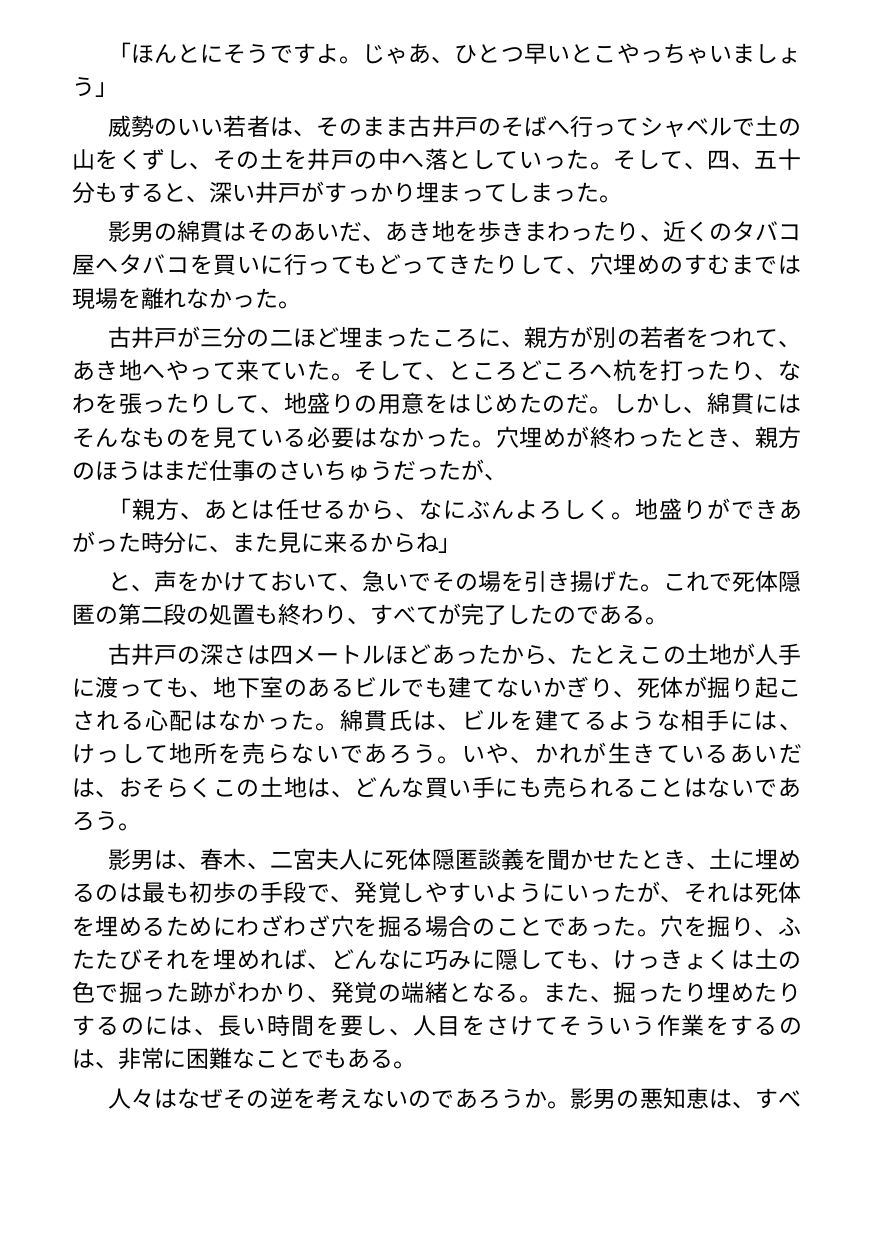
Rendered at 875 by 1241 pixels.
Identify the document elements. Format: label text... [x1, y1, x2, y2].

text 古井戸が三分の二ほど埋まったころに、親方が別の若者をつれて、あき地へやって来ていた。そして、ところどころへ杭を打ったり、なわを張ったりして、地盛りの用意をはじめたのだ。しかし、綿貫にはそんなものを見ている必要はなかった。穴埋めが終わったとき、親方のほうはまだ仕事のさいちゅうだったが、 [72, 320, 802, 486]
text 古井戸の深さは四メートルほどあったから、たとえこの土地が人手に渡っても、地下室のあるビルでも建てないかぎり、死体が掘り起こされる心配はなかった。綿貫氏は、ビルを建てるような相手には、けっして地所を売らないであろう。いや、かれが生きているあいだは、おそらくこの土地は、どんな買い手にも売られることはないであろう。 [72, 637, 802, 836]
text 「親方、あとは任せるから、なにぶんよろしく。地盛りができあがった時分に、また見に来るからね」 [72, 492, 802, 558]
text 影男は、春木、二宮夫人に死体隠匿談義を聞かせたとき、土に埋めるのは最も初歩の手段で、発覚しやすいようにいったが、それは死体を埋めるためにわざわざ穴を掘る場合のことであった。穴を掘り、ふたたびそれを埋めれば、どんなに巧みに隠しても、けっきょくは土の色で掘った跡がわかり、発覚の端緒となる。また、掘ったり埋めたりするのには、長い時間を要し、人目をさけてそういう作業をするのは、非常に困難なことでもある。 [72, 842, 802, 1074]
text 人々はなぜその逆を考えないのであろうか。影男の悪知恵は、すべ [72, 1080, 802, 1114]
text と、声をかけておいて、急いでその場を引き揚げた。これで死体隠匿の第二段の処置も終わり、すべてが完了したのである。 [72, 564, 802, 631]
text 威勢のいい若者は、そのまま古井戸のそばへ行ってシャベルで土の山をくずし、その土を井戸の中へ落としていった。そして、四、五十分もすると、深い井戸がすっかり埋まってしまった。 [72, 108, 802, 208]
text 影男の綿貫はそのあいだ、あき地を歩きまわったり、近くのタバコ屋へタバコを買いに行ってもどってきたりして、穴埋めのすむまでは現場を離れなかった。 [72, 214, 802, 314]
text 「ほんとにそうですよ。じゃあ、ひとつ早いとこやっちゃいましょう」 [72, 36, 802, 102]
